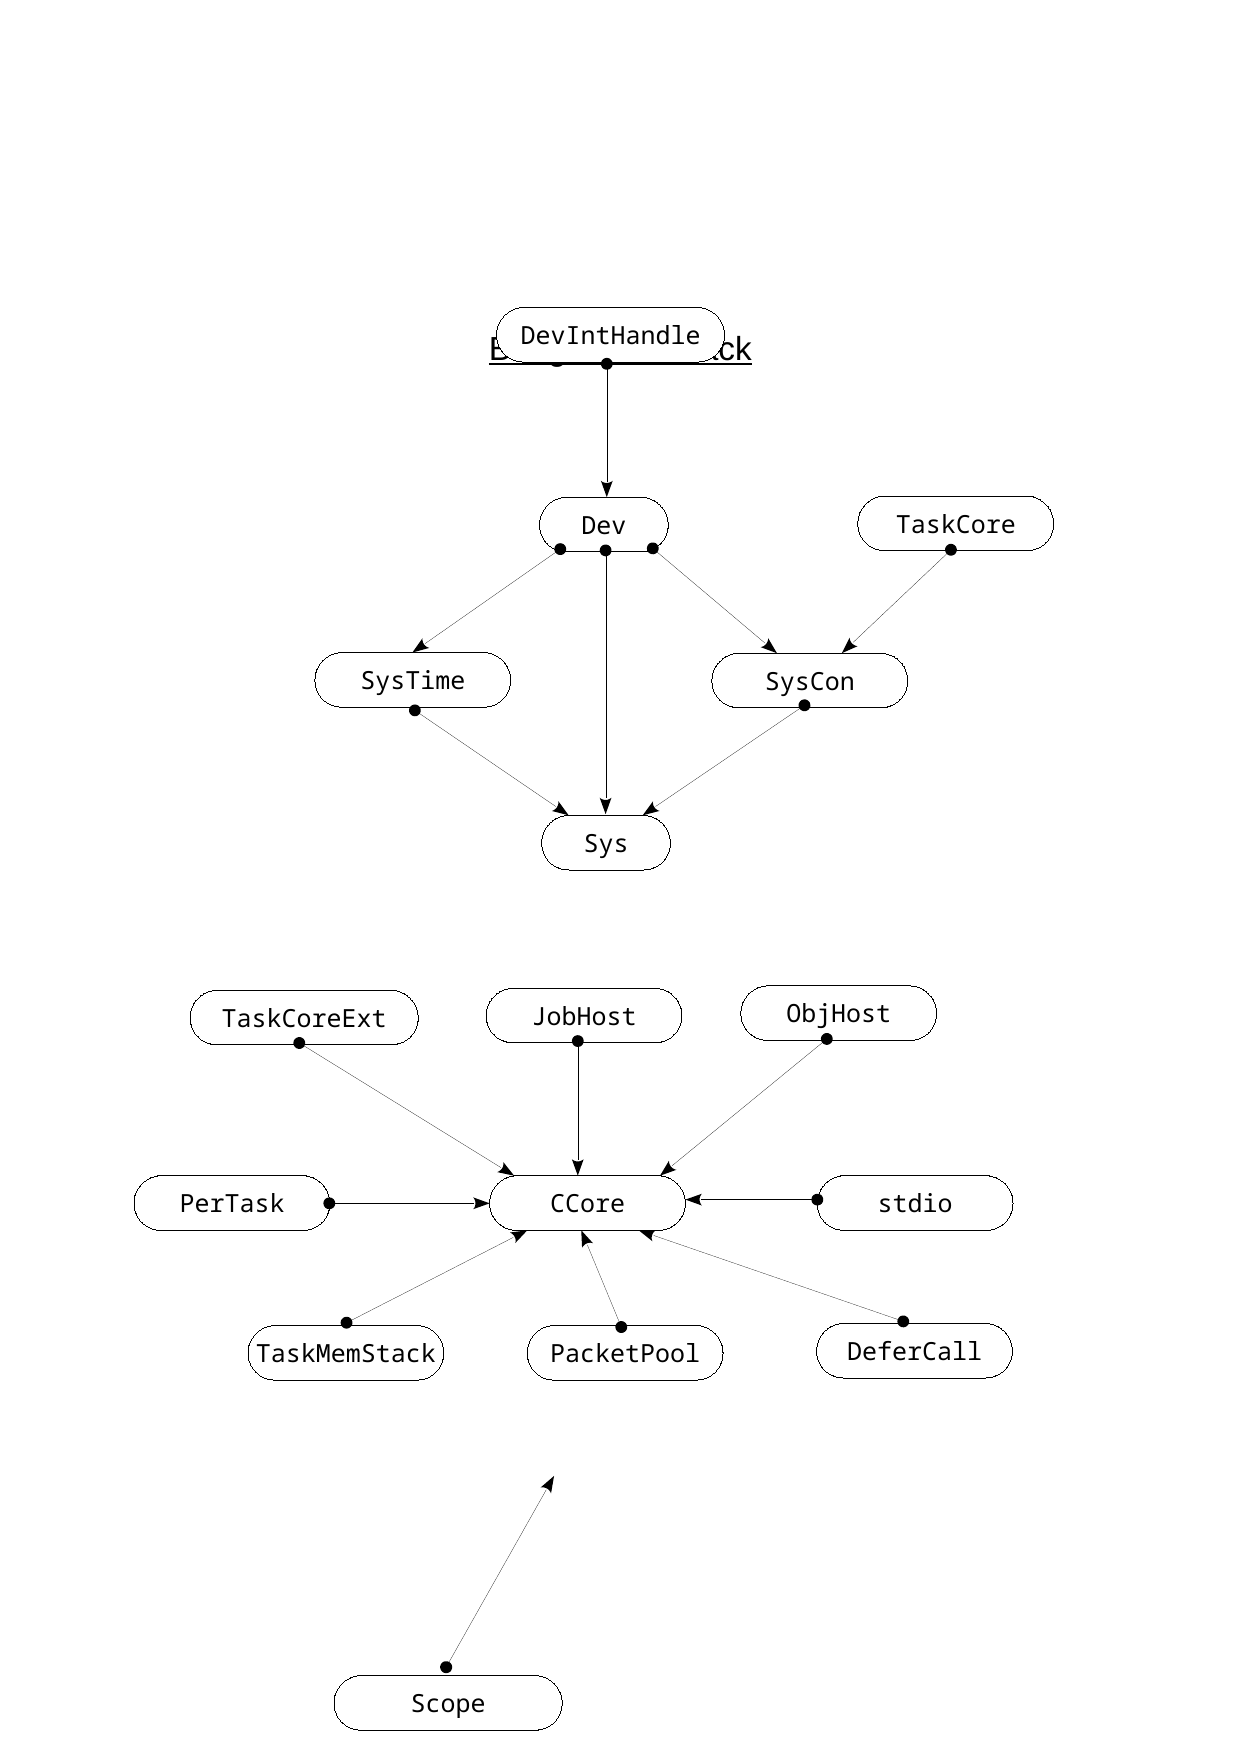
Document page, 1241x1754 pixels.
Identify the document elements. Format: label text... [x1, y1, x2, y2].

subtitle BeagleBoneBlack [118, 329, 601, 368]
subtitle BeagleBoneBlack [612, 329, 1122, 368]
